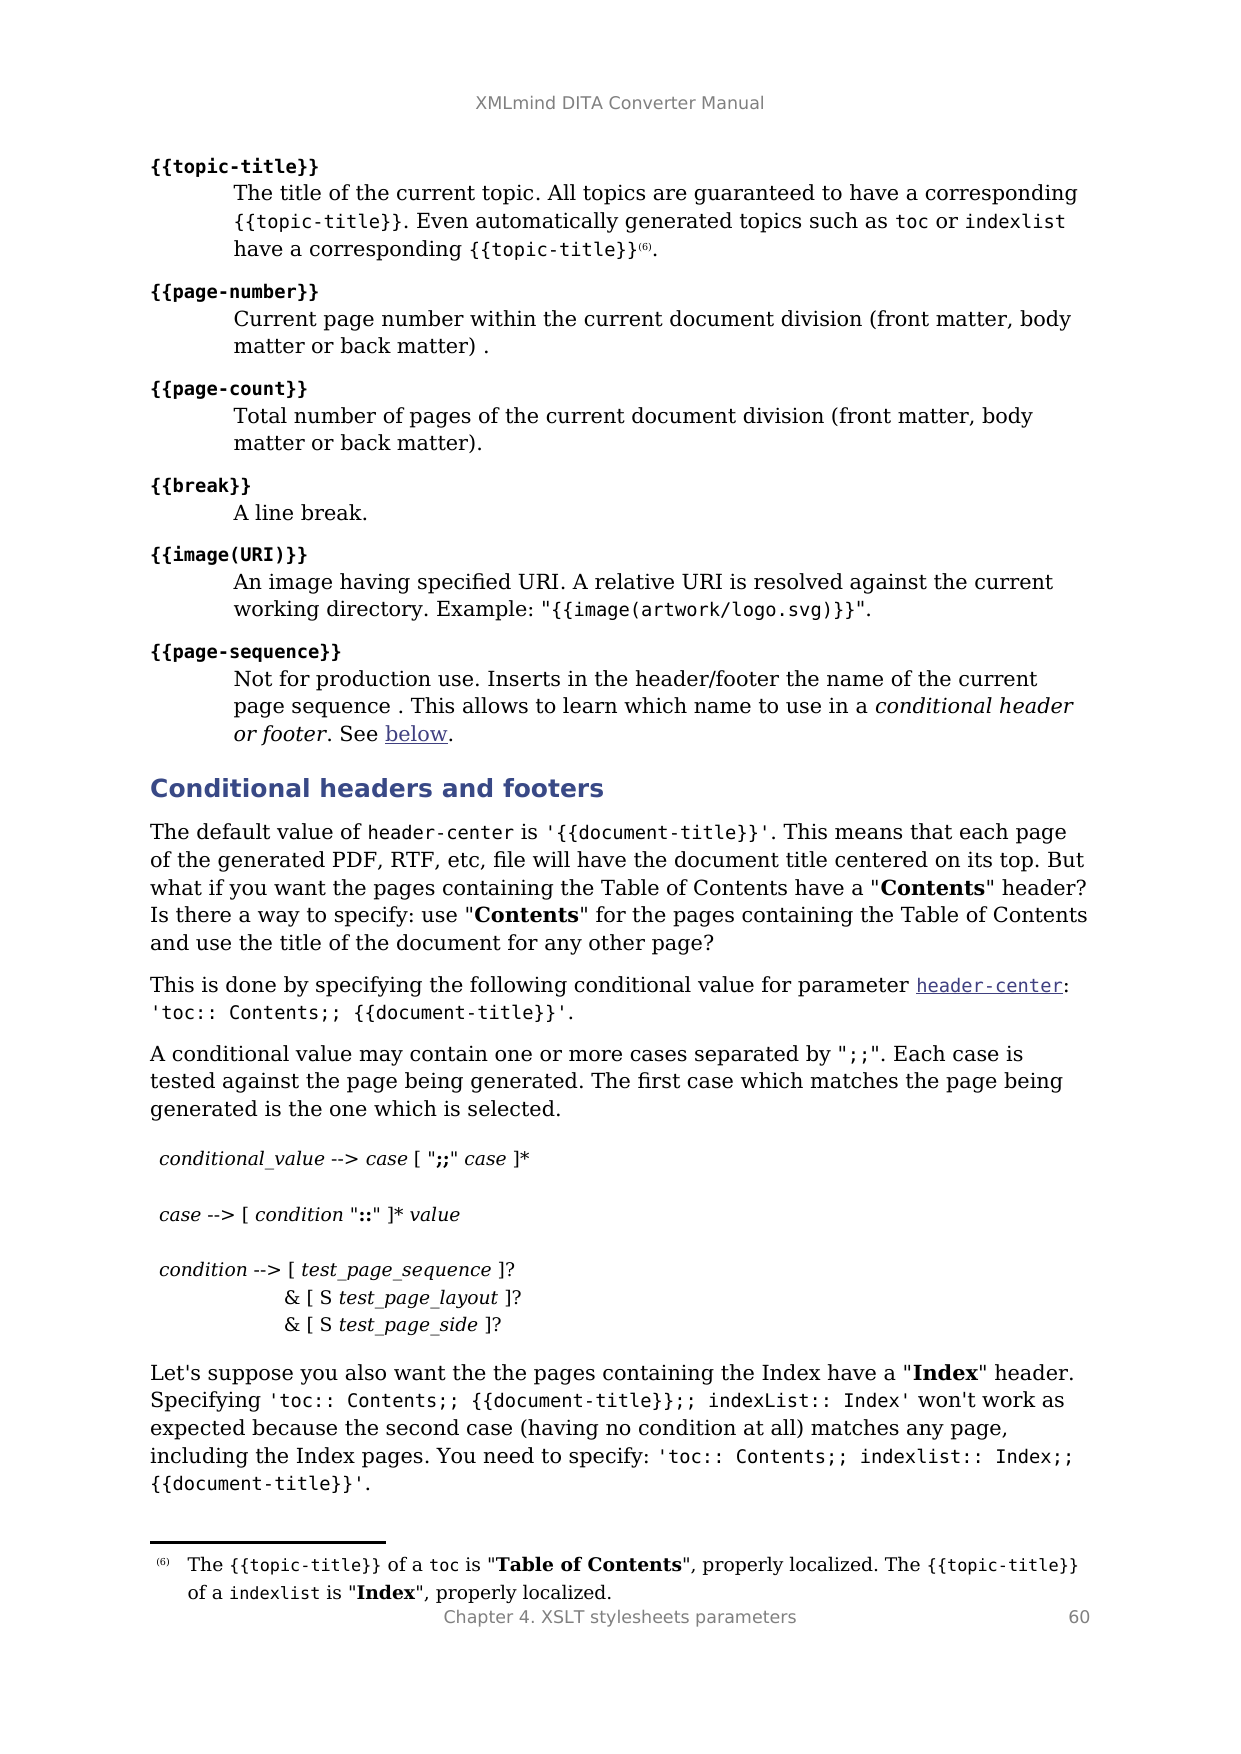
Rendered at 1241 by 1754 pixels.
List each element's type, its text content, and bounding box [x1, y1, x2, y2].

text Total number of pages of the current document division (front matter, body matter or back matter). [233, 400, 1090, 456]
text {{page-count}} [150, 372, 1090, 400]
text (6) The {{topic-title}} of a toc is "Table of Contents", properly localized. The {{topic-title}} of a indexlist is "Index", properly localized. [150, 1548, 1090, 1604]
text Conditional headers and footers [150, 774, 1090, 803]
text Current page number within the current document division (front matter, body matter or back matter) . [233, 303, 1090, 359]
text {{page-number}} [150, 276, 1090, 303]
text A line break. [233, 497, 1090, 525]
text The default value of header-center is '{{document-title}}'. This means that each page of the generated PDF, RTF, etc, file will have the document title centered on its top. But what if you want the pages containing the Table of Contents have a "Contents" header? Is there a way to specify: use "Contents" for the pages containing the Table of Contents and use the title of the document for any other page? [150, 817, 1090, 955]
text A conditional value may contain one or more cases separated by ";;". Each case is tested against the page being generated. The first case which matches the page being generated is the one which is selected. [150, 1038, 1090, 1121]
text Not for production use. Inserts in the header/footer the name of the current page sequence . This allows to learn which name to use in a conditional header or footer. See below. [233, 663, 1090, 746]
text {{page-sequence}} [150, 635, 1090, 663]
text {{image(URI)}} [150, 538, 1090, 566]
text {{break}} [150, 469, 1090, 497]
text conditional_value --> case [ ";;" case ]* case --> [ condition "::" ]* value condition --> [ test_page_sequence ]? & [ S test_page_layout ]? & [ S test_page_side ]? [152, 1135, 1088, 1343]
text {{topic-title}} [150, 150, 1090, 178]
text This is done by specifying the following conditional value for parameter header-center: 'toc:: Contents;; {{document-title}}'. [150, 969, 1090, 1024]
text The title of the current topic. All topics are guaranteed to have a corresponding {{topic-title}}. Even automatically generated topics such as toc or indexlist have a corresponding {{topic-title}}(6). [233, 178, 1090, 262]
text Let's suppose you also want the the pages containing the Index have a "Index" header. Specifying 'toc:: Contents;; {{document-title}};; indexList:: Index' won't work as expected because the second case (having no condition at all) matches any page, including the Index pages. You need to specify: 'toc:: Contents;; indexlist:: Index;; {{document-title}}'. [150, 1357, 1090, 1496]
text An image having specified URI. A relative URI is resolved against the current working directory. Example: "{{image(artwork/logo.svg)}}". [233, 566, 1090, 622]
